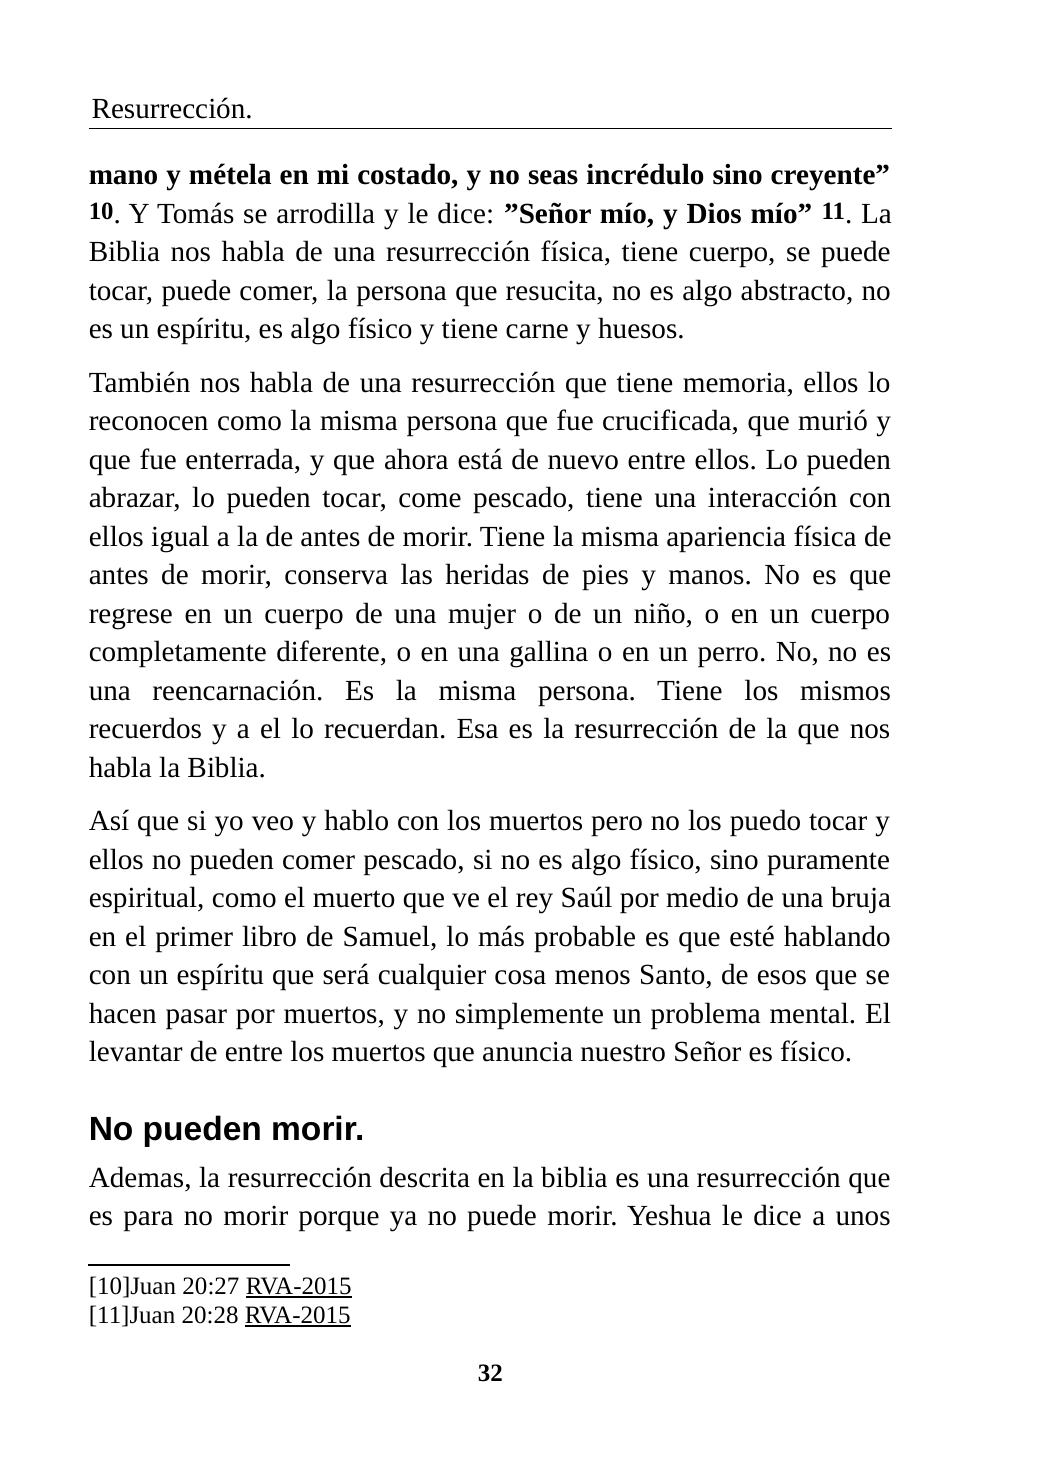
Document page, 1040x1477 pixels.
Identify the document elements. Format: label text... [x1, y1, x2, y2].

text Juan 20:28 RVA-2015 [88, 1300, 892, 1329]
text También nos habla de una resurrección que tiene memoria, ellos lo reconocen como la misma persona que fue crucificada, que murió y que fue enterrada, y que ahora está de nuevo entre ellos. Lo pueden abrazar, lo pueden tocar, come pescado, tiene una interacción con ellos igual a la de antes de morir. Tiene la misma apariencia física de antes de morir, conserva las heridas de pies y manos. No es que regrese en un cuerpo de una mujer o de un niño, o en un cuerpo completamente diferente, o en una gallina o en un perro. No, no es una reencarnación. Es la misma persona. Tiene los mismos recuerdos y a el lo recuerdan. Esa es la resurrección de la que nos habla la Biblia. [88, 365, 892, 784]
subtitle No pueden morir. [88, 1108, 892, 1147]
text Ademas, la resurrección descrita en la biblia es una resurrección que es para no morir porque ya no puede morir. Yeshua le dice a unos [88, 1160, 892, 1232]
text Así que si yo veo y hablo con los muertos pero no los puedo tocar y ellos no pueden comer pescado, si no es algo físico, sino puramente espiritual, como el muerto que ve el rey Saúl por medio de una bruja en el primer libro de Samuel, lo más probable es que esté hablando con un espíritu que será cualquier cosa menos Santo, de esos que se hacen pasar por muertos, y no simplemente un problema mental. El levantar de entre los muertos que anuncia nuestro Señor es físico. [88, 803, 892, 1068]
text Juan 20:27 RVA-2015 [88, 1271, 892, 1300]
text mano y métela en mi costado, y no seas incrédulo sino creyente” . Y Tomás se arrodilla y le dice: ”Señor mío, y Dios mío” . La Biblia nos habla de una resurrección física, tiene cuerpo, se puede tocar, puede comer, la persona que resucita, no es algo abstracto, no es un espíritu, es algo físico y tiene carne y huesos. [88, 157, 892, 345]
